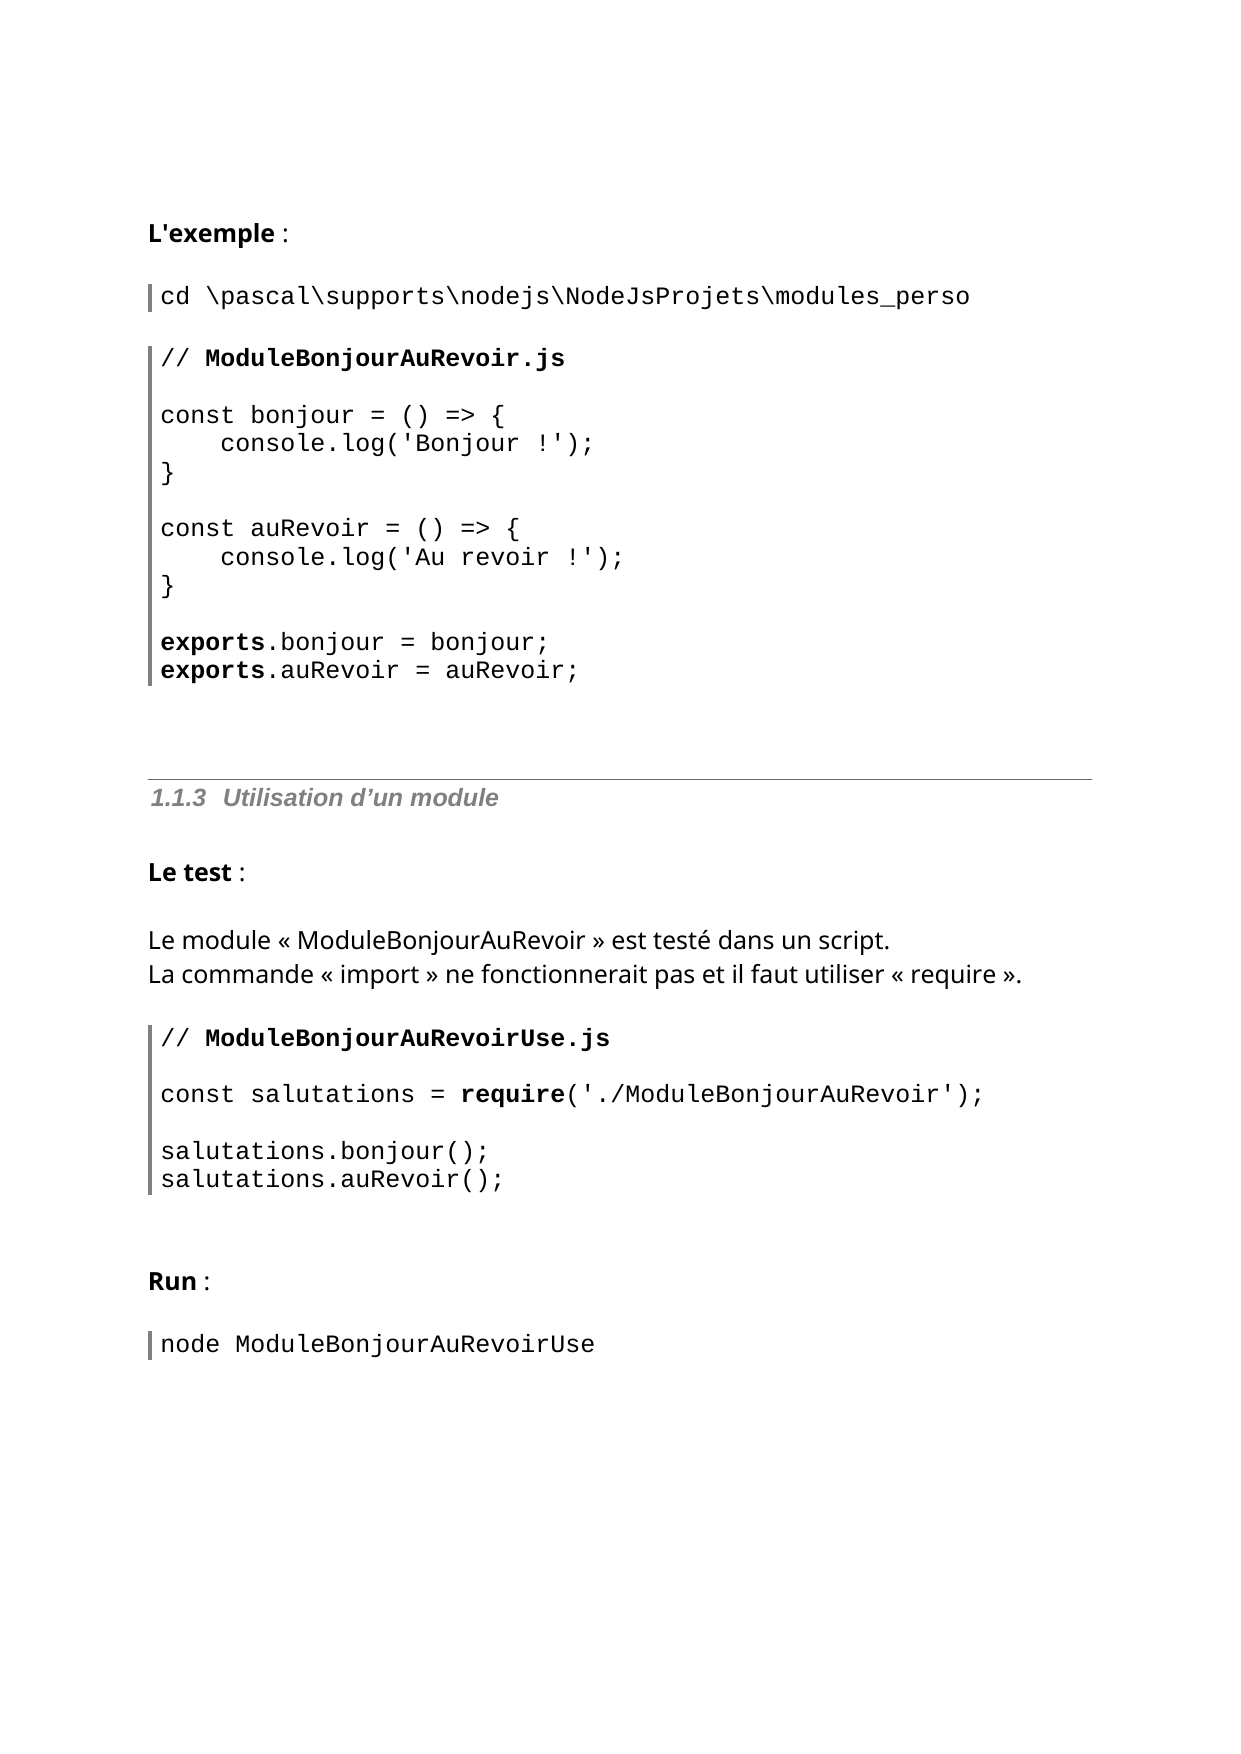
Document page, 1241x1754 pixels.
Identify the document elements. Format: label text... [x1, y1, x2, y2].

subtitle Utilisation d’un module [148, 780, 1092, 814]
text exports.bonjour = bonjour; [152, 629, 1092, 657]
text } [152, 572, 1092, 601]
text L'exemple : [148, 215, 1092, 249]
text salutations.bonjour(); [152, 1138, 1092, 1167]
text console.log('Au revoir !'); [152, 544, 1092, 572]
text const salutations = require('./ModuleBonjourAuRevoir'); [152, 1082, 1092, 1110]
text const bonjour = () => { [152, 402, 1092, 431]
text // ModuleBonjourAuRevoir.js [152, 346, 1092, 374]
text console.log('Bonjour !'); [152, 431, 1092, 459]
text exports.auRevoir = auRevoir; [152, 657, 1092, 686]
text Run : [148, 1263, 1092, 1297]
text cd \pascal\supports\nodejs\NodeJsProjets\modules_perso [148, 283, 1092, 312]
text Le test : [148, 855, 1092, 889]
text node ModuleBonjourAuRevoirUse [152, 1331, 1092, 1360]
text La commande « import » ne fonctionnerait pas et il faut utiliser « require ». [148, 957, 1092, 991]
text const auRevoir = () => { [152, 516, 1092, 544]
text Le module « ModuleBonjourAuRevoir » est testé dans un script. [148, 923, 1092, 957]
text // ModuleBonjourAuRevoirUse.js [152, 1025, 1092, 1053]
text salutations.auRevoir(); [152, 1167, 1092, 1195]
text } [152, 459, 1092, 487]
